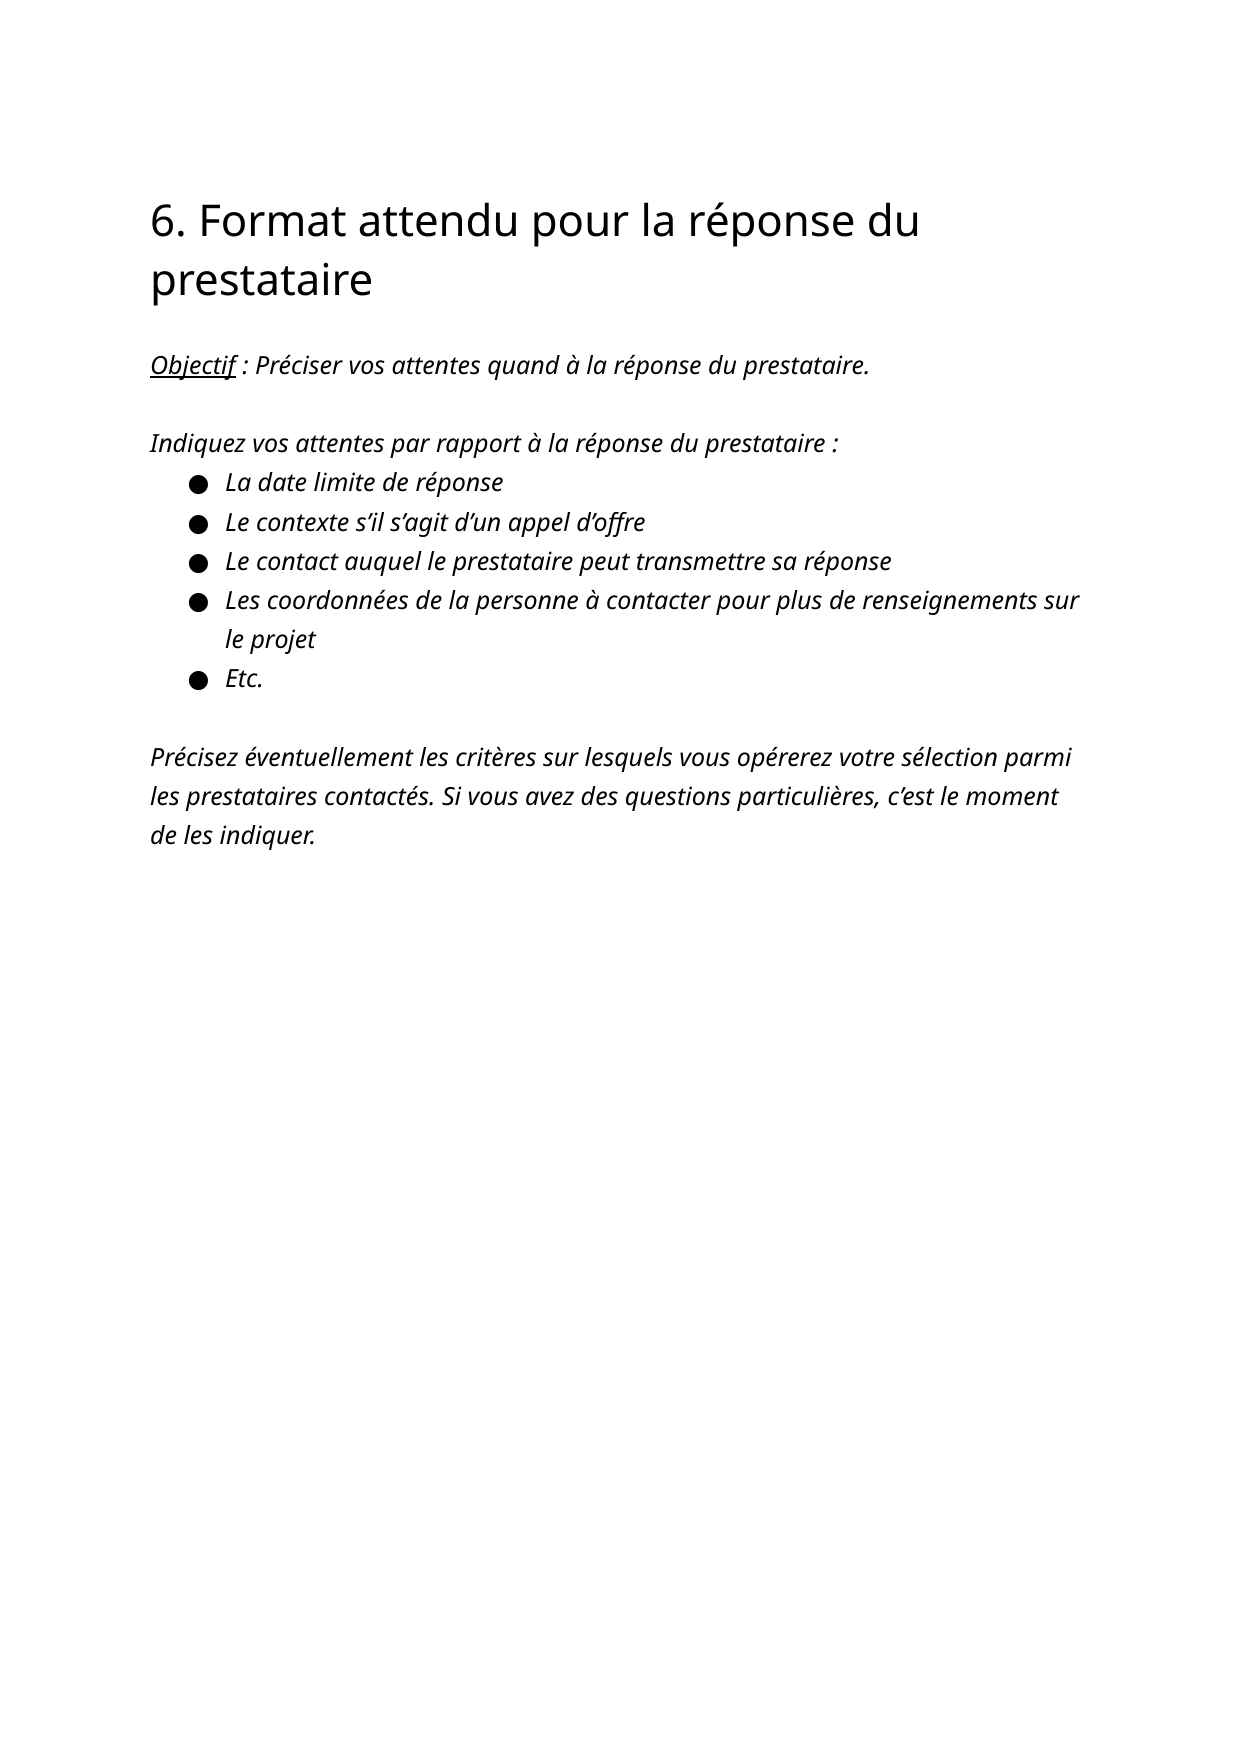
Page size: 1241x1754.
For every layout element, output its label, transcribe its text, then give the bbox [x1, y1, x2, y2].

list Etc. [187, 661, 1090, 695]
list Le contexte s’il s’agit d’un appel d’offre [187, 504, 1090, 538]
list La date limite de réponse [187, 465, 1090, 499]
list Le contact auquel le prestataire peut transmettre sa réponse [187, 543, 1090, 577]
text Indiquez vos attentes par rapport à la réponse du prestataire : [150, 426, 1090, 460]
text Objectif : Préciser vos attentes quand à la réponse du prestataire. [150, 347, 1090, 382]
list Les coordonnées de la personne à contacter pour plus de renseignements sur le projet [187, 582, 1090, 656]
subtitle 6. Format attendu pour la réponse du prestataire [150, 189, 1090, 308]
text Précisez éventuellement les critères sur lesquels vous opérerez votre sélection parmi les prestataires contactés. Si vous avez des questions particulières, c’est le moment de les indiquer. [150, 739, 1090, 852]
